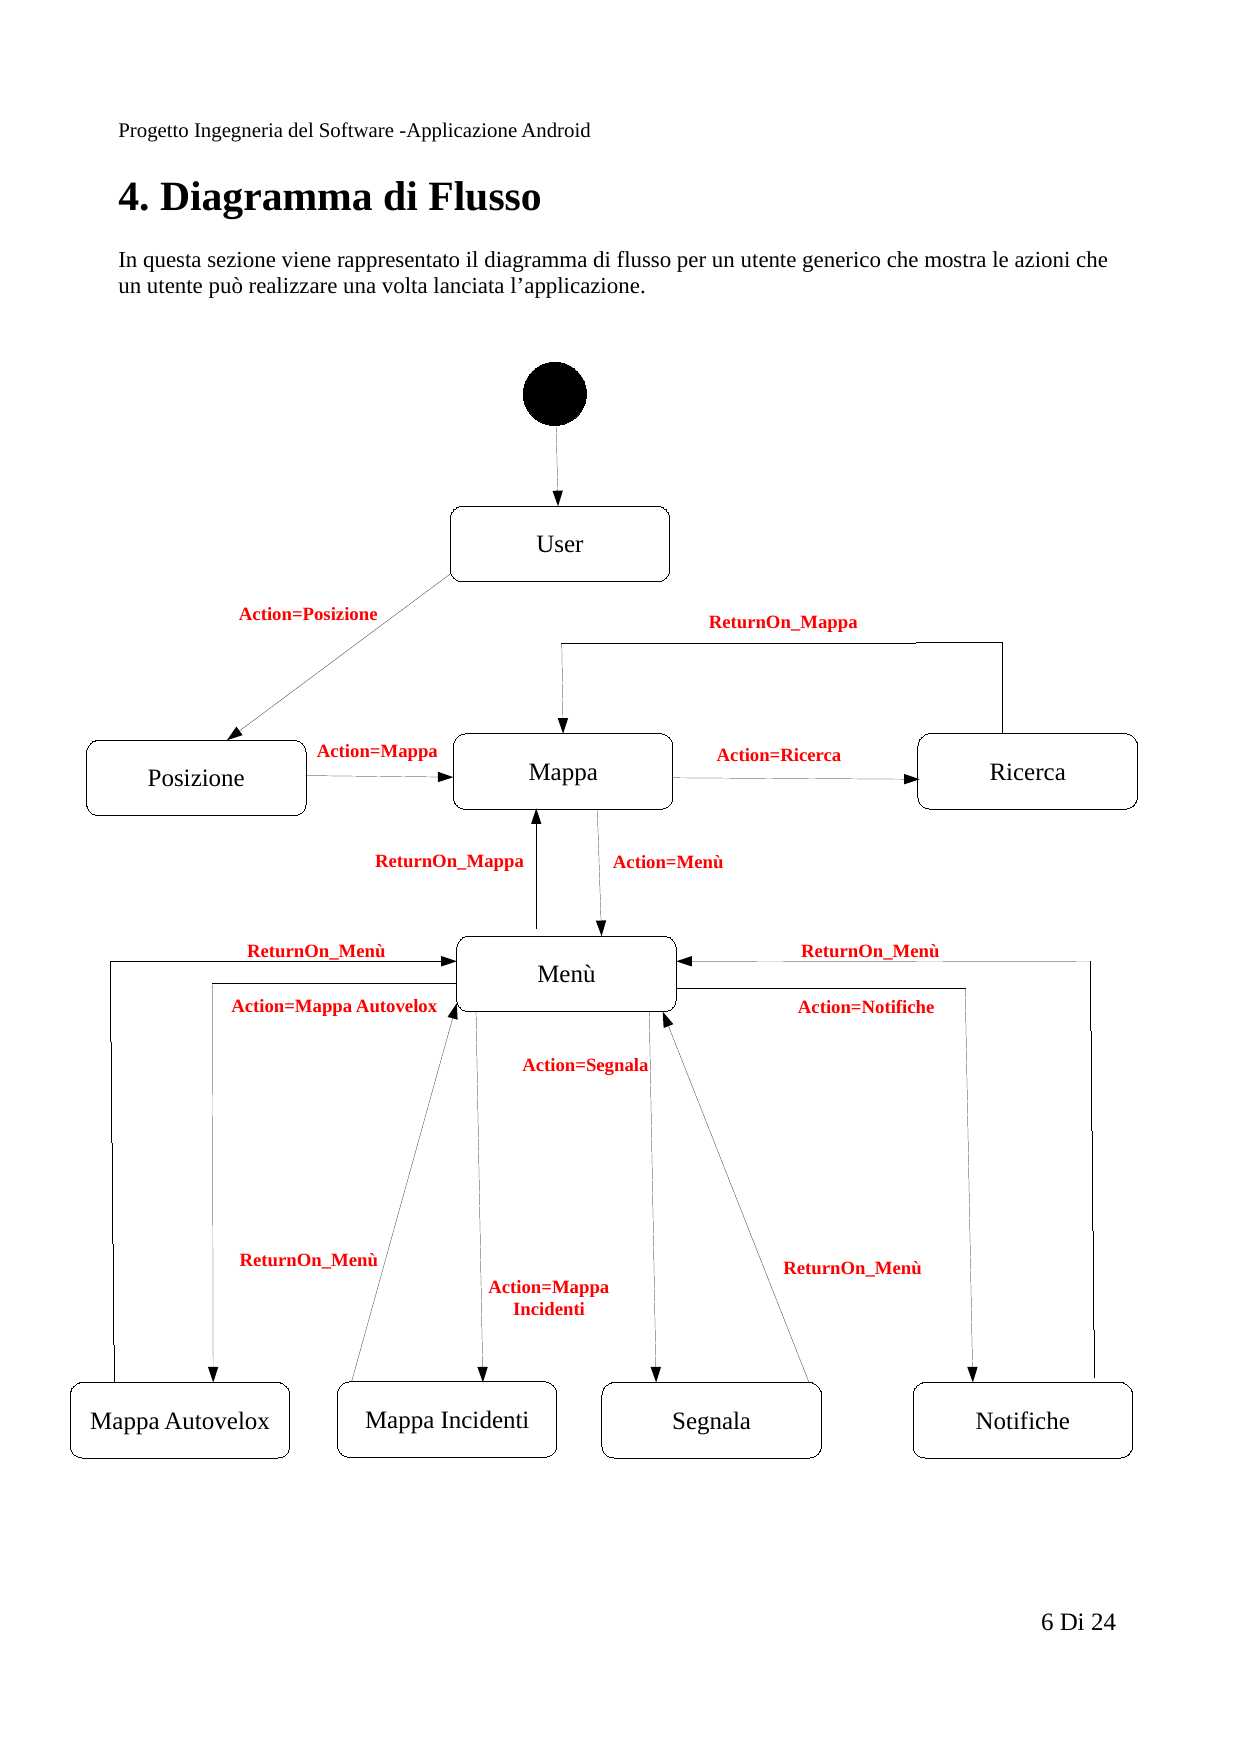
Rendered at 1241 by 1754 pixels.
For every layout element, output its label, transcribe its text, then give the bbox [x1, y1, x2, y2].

subtitle 4. Diagramma di Flusso [118, 172, 1122, 219]
text In questa sezione viene rappresentato il diagramma di flusso per un utente generico che mostra le azioni che un utente può realizzare una volta lanciata l’applicazione. [118, 246, 1122, 299]
